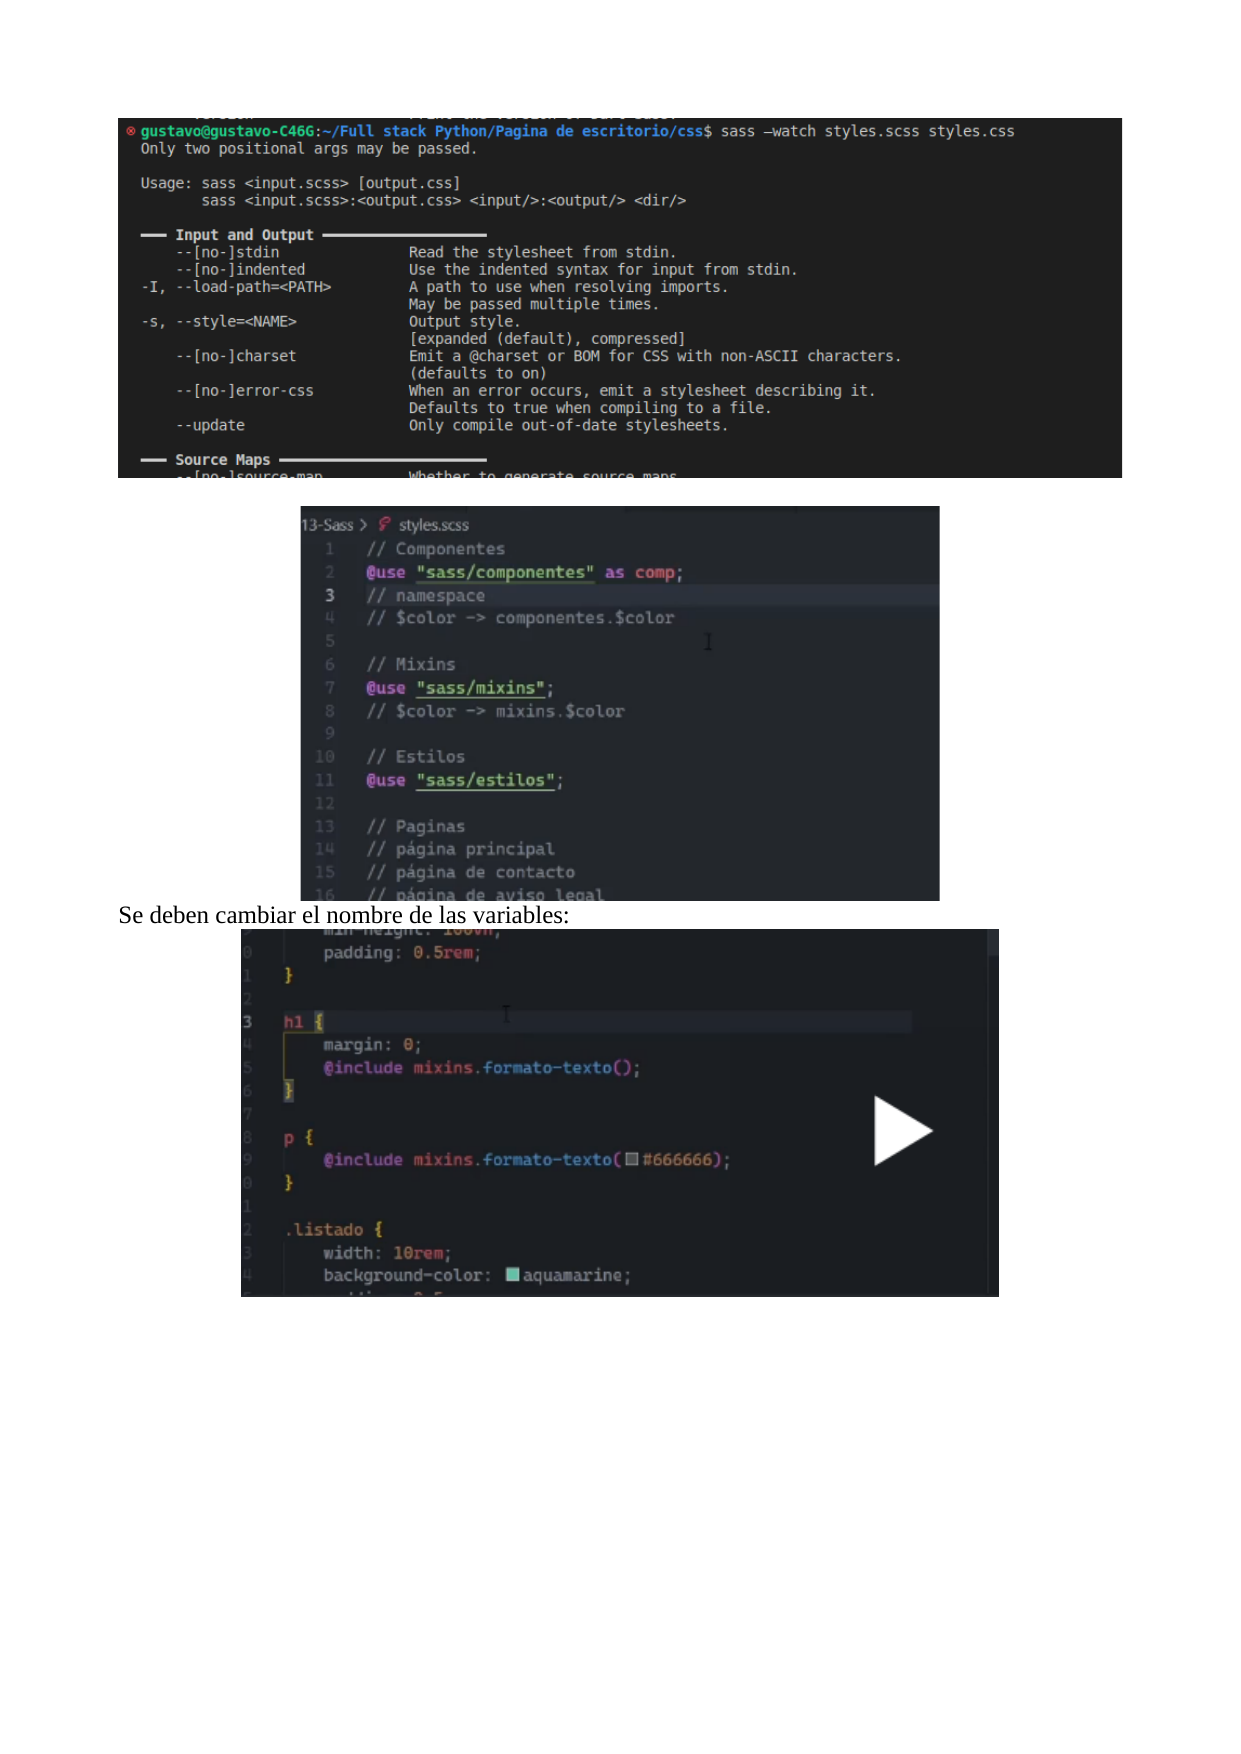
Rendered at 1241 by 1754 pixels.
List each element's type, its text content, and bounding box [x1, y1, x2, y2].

text Se deben cambiar el nombre de las variables: [118, 507, 1122, 929]
picture [300, 506, 940, 901]
picture [241, 929, 999, 1297]
picture [118, 118, 1123, 478]
